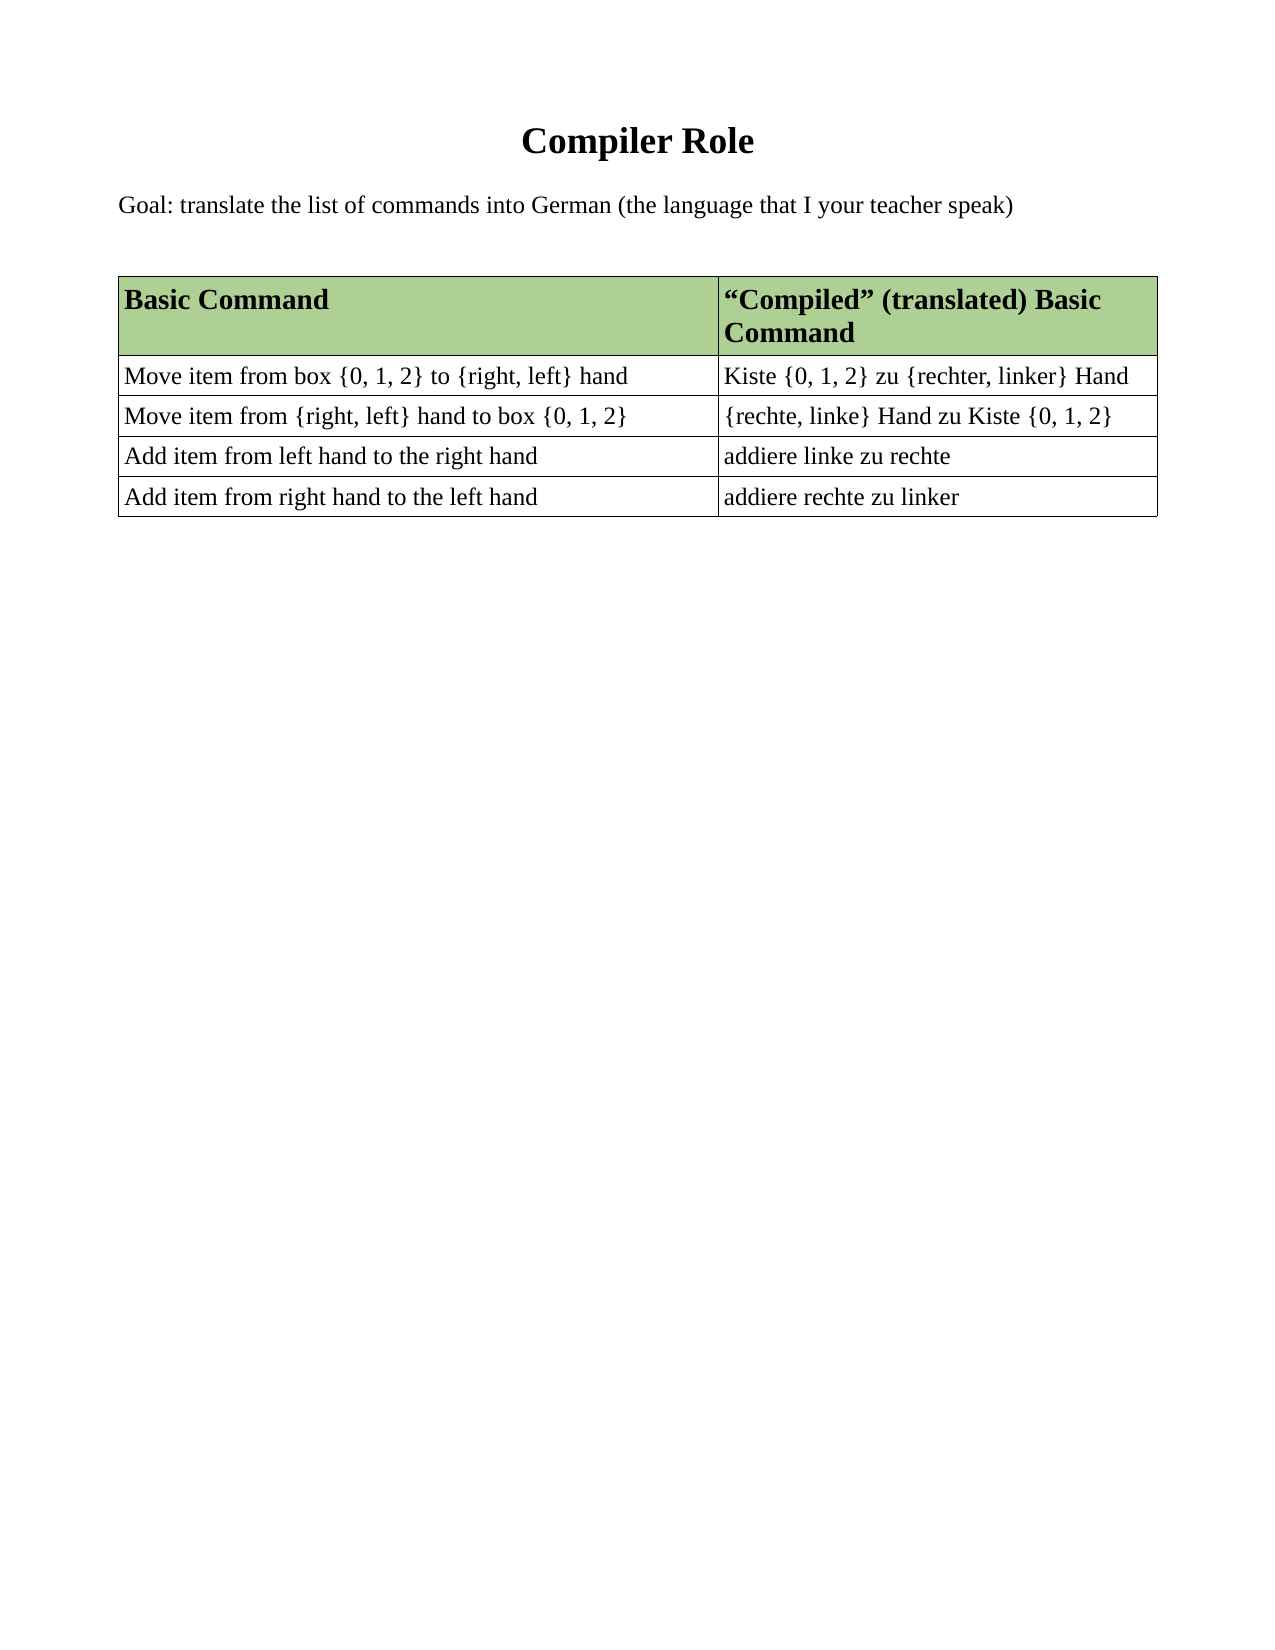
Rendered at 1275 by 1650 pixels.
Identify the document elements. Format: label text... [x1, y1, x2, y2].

table_cell addiere rechte zu linker [719, 477, 1157, 516]
table_cell addiere linke zu rechte [719, 437, 1157, 476]
table_cell Move item from {right, left} hand to box {0, 1, 2} [119, 396, 718, 436]
table_cell Move item from box {0, 1, 2} to {right, left} hand [119, 356, 718, 395]
table_header Basic Command [119, 277, 718, 355]
table_cell Add item from left hand to the right hand [119, 437, 718, 476]
text Compiler Role [118, 118, 1157, 161]
table_cell Add item from right hand to the left hand [119, 477, 718, 516]
table_header “Compiled” (translated) Basic Command [719, 277, 1157, 355]
table_cell Kiste {0, 1, 2} zu {rechter, linker} Hand [719, 356, 1157, 395]
text Goal: translate the list of commands into German (the language that I your teacher speak) [118, 190, 1157, 219]
table_cell {rechte, linke} Hand zu Kiste {0, 1, 2} [719, 396, 1157, 436]
